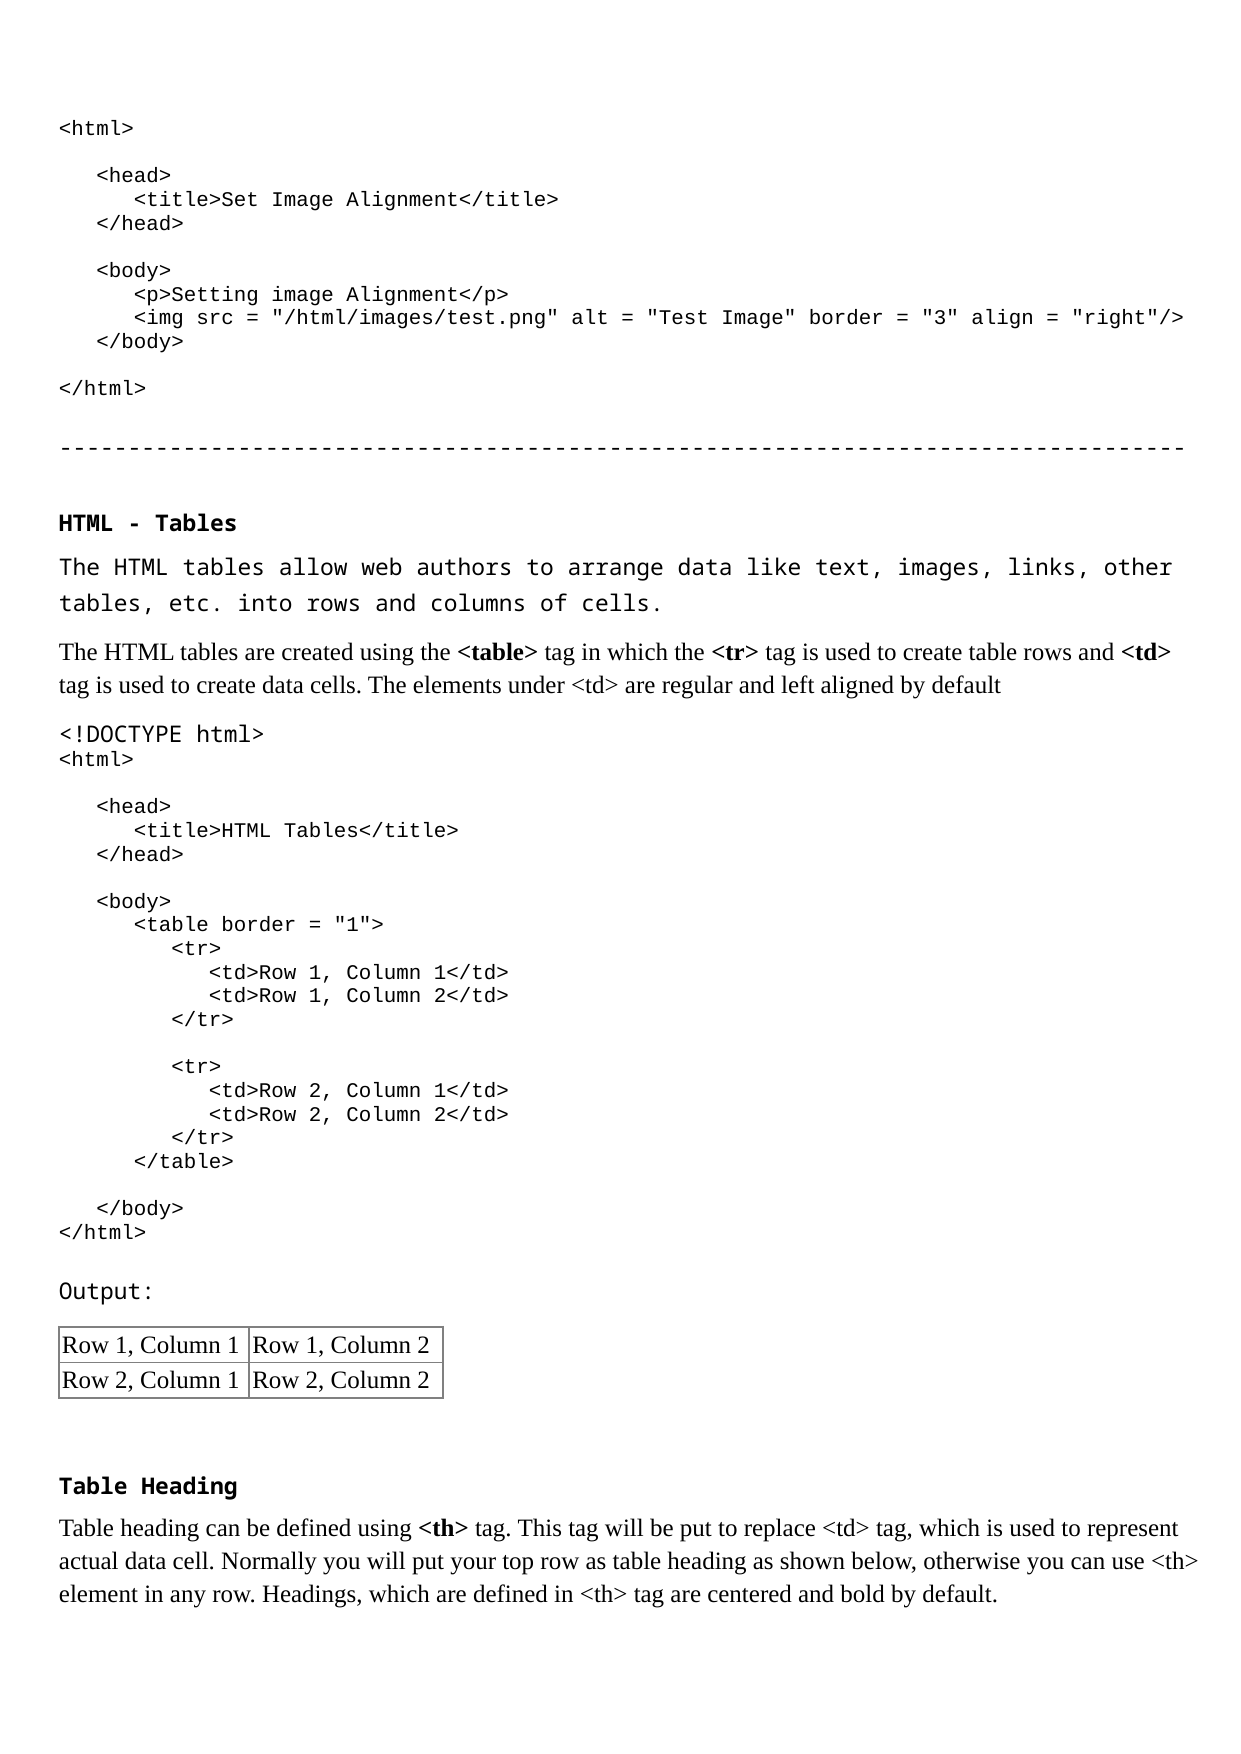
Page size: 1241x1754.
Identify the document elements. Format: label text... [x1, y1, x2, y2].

text </html> [59, 378, 1205, 402]
subtitle HTML - Tables [59, 507, 1205, 538]
text <tr> [59, 1056, 1205, 1080]
text </body> [59, 331, 1205, 354]
text The HTML tables are created using the <table> tag in which the <tr> tag is used to create table rows and <td> tag is used to create data cells. The elements under <td> are regular and left aligned by default [59, 637, 1205, 699]
text <html> [59, 749, 1205, 773]
text </table> [59, 1151, 1205, 1174]
text </html> [59, 1222, 1205, 1246]
text <td>Row 1, Column 1</td> [59, 962, 1205, 985]
table_header Row 1, Column 1 [60, 1328, 248, 1362]
text </head> [59, 843, 1205, 867]
text </body> [59, 1198, 1205, 1222]
text <title>HTML Tables</title> [59, 820, 1205, 843]
text </head> [59, 213, 1205, 236]
text <body> [59, 260, 1205, 284]
subtitle Table Heading [59, 1469, 1205, 1501]
text The HTML tables allow web authors to arrange data like text, images, links, other tables, etc. into rows and columns of cells. [59, 551, 1205, 618]
text <td>Row 1, Column 2</td> [59, 985, 1205, 1009]
text <head> [59, 796, 1205, 820]
text <table border = "1"> [59, 914, 1205, 938]
text </tr> [59, 1009, 1205, 1033]
text ---------------------------------------------------------------------------------- [59, 431, 1205, 463]
text <head> [59, 165, 1205, 189]
text Table heading can be defined using <th> tag. This tag will be put to replace <td> tag, which is used to represent actual data cell. Normally you will put your top row as table heading as shown below, otherwise you can use <th> element in any row. Headings, which are defined in <th> tag are centered and bold by default. [59, 1513, 1205, 1608]
text <title>Set Image Alignment</title> [59, 189, 1205, 213]
text <td>Row 2, Column 2</td> [59, 1104, 1205, 1127]
text </tr> [59, 1127, 1205, 1151]
table_header Row 1, Column 2 [250, 1328, 442, 1362]
table_cell Row 2, Column 2 [250, 1363, 442, 1397]
text <body> [59, 891, 1205, 914]
text Output: [59, 1275, 1205, 1306]
text <img src = "/html/images/test.png" alt = "Test Image" border = "3" align = "right"/> [59, 307, 1205, 331]
table_cell Row 2, Column 1 [60, 1363, 248, 1397]
text <p>Setting image Alignment</p> [59, 284, 1205, 307]
text <html> [59, 118, 1205, 142]
text <td>Row 2, Column 1</td> [59, 1080, 1205, 1104]
text <!DOCTYPE html> [59, 718, 1205, 749]
text <tr> [59, 938, 1205, 962]
